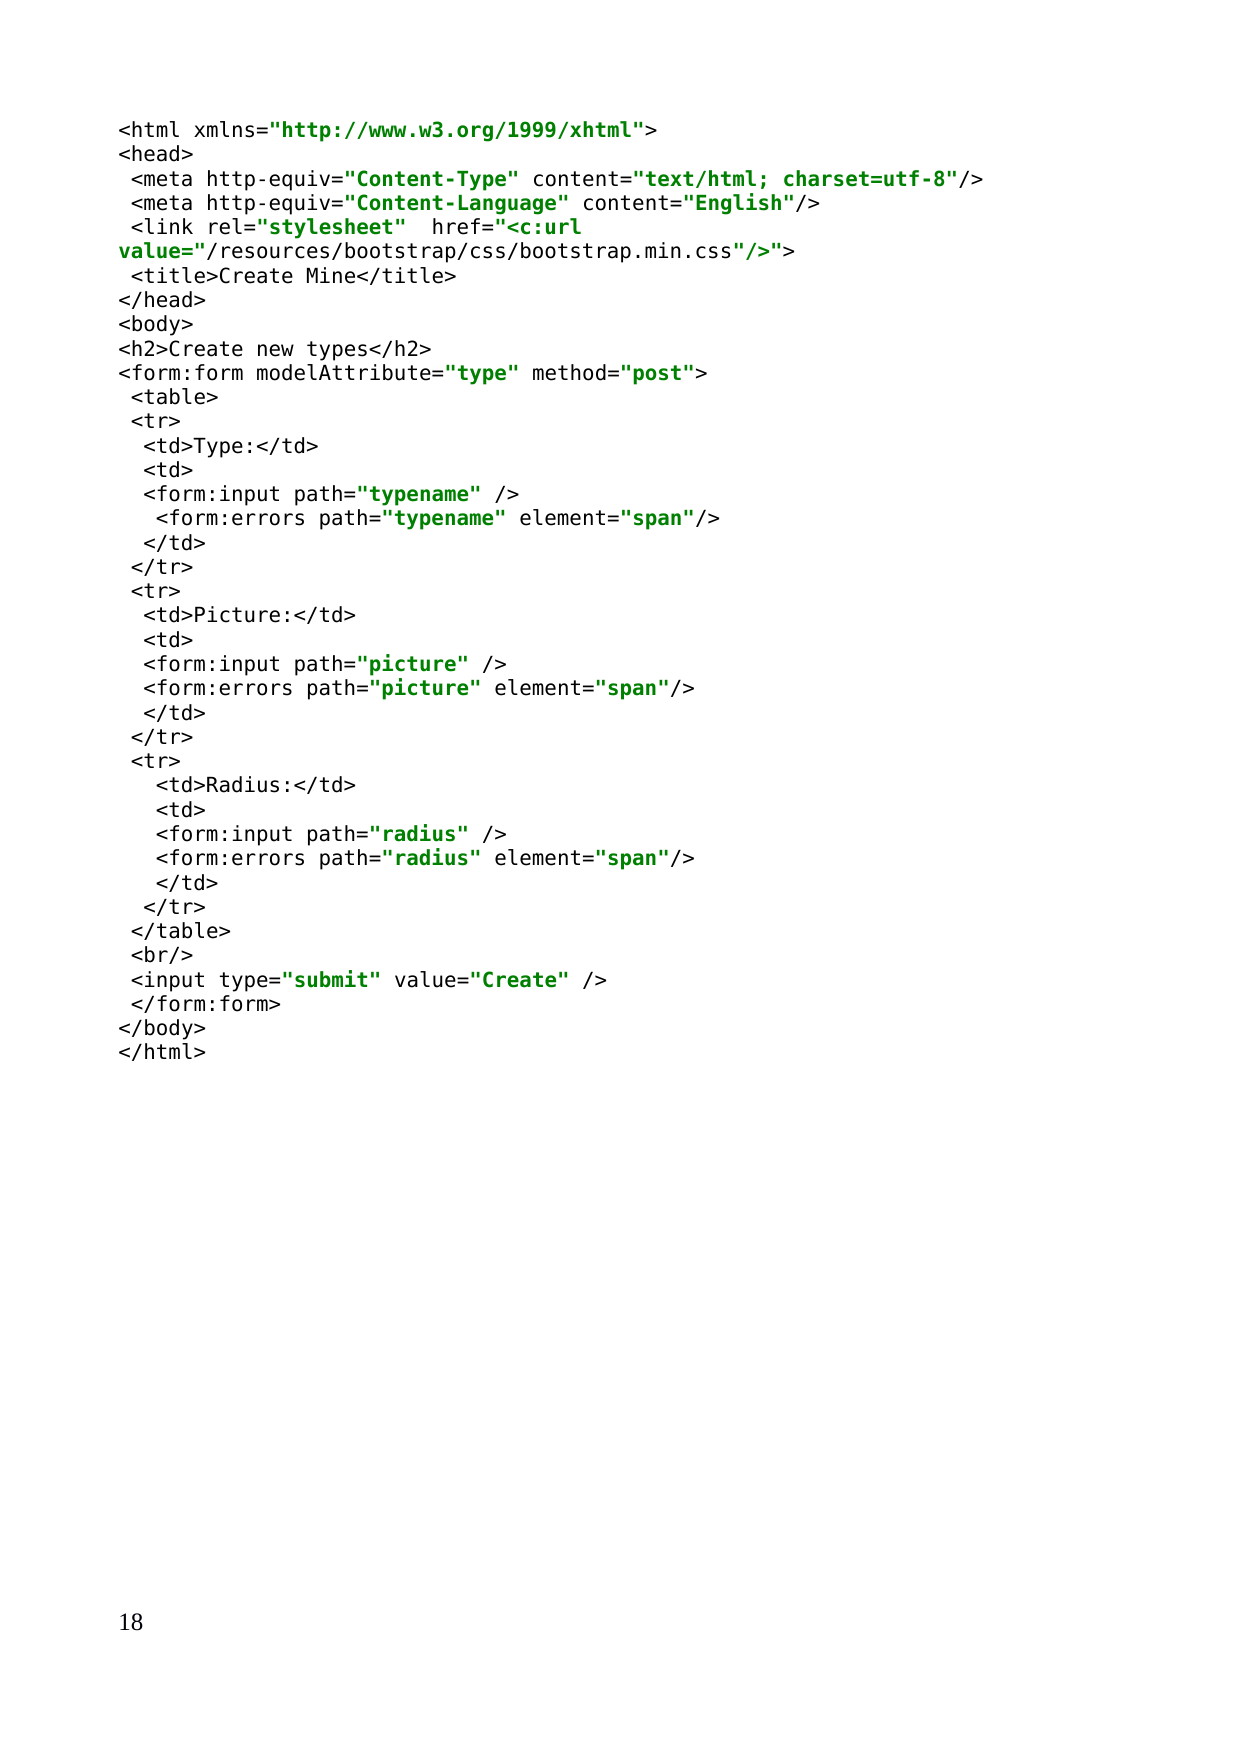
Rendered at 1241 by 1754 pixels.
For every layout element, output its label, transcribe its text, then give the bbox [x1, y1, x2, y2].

text <title>Create Mine</title> [118, 264, 1122, 288]
text <meta http-equiv="Content-Language" content="English"/> [118, 191, 1122, 215]
text <input type="submit" value="Create" /> [118, 968, 1122, 992]
text <table> [118, 385, 1122, 409]
text <td> [118, 458, 1122, 482]
text <form:form modelAttribute="type" method="post"> [118, 361, 1122, 385]
text <td> [118, 628, 1122, 652]
text <br/> [118, 943, 1122, 968]
text </td> [118, 531, 1122, 555]
text <td>Type:</td> [118, 434, 1122, 458]
text <h2>Create new types</h2> [118, 337, 1122, 361]
text <meta http-equiv="Content-Type" content="text/html; charset=utf-8"/> [118, 167, 1122, 191]
text </td> [118, 871, 1122, 895]
text </body> [118, 1016, 1122, 1040]
text <form:input path="typename" /> [118, 482, 1122, 506]
text <tr> [118, 749, 1122, 773]
text </head> [118, 288, 1122, 312]
text </td> [118, 701, 1122, 725]
text <form:input path="radius" /> [118, 822, 1122, 846]
text <body> [118, 312, 1122, 337]
text <form:errors path="radius" element="span"/> [118, 846, 1122, 871]
text </tr> [118, 895, 1122, 919]
text <form:errors path="typename" element="span"/> [118, 506, 1122, 531]
text <tr> [118, 409, 1122, 434]
text <form:errors path="picture" element="span"/> [118, 676, 1122, 701]
text <td>Picture:</td> [118, 603, 1122, 628]
text </tr> [118, 555, 1122, 579]
text </html> [118, 1040, 1122, 1065]
text <form:input path="picture" /> [118, 652, 1122, 676]
text <td> [118, 798, 1122, 822]
text <head> [118, 142, 1122, 167]
text </table> [118, 919, 1122, 943]
text <td>Radius:</td> [118, 773, 1122, 798]
text <tr> [118, 579, 1122, 603]
text </form:form> [118, 992, 1122, 1016]
text <link rel="stylesheet" href="<c:url value="/resources/bootstrap/css/bootstrap.min.css"/>"> [118, 215, 1122, 264]
text </tr> [118, 725, 1122, 749]
text <html xmlns="http://www.w3.org/1999/xhtml"> [118, 118, 1122, 142]
